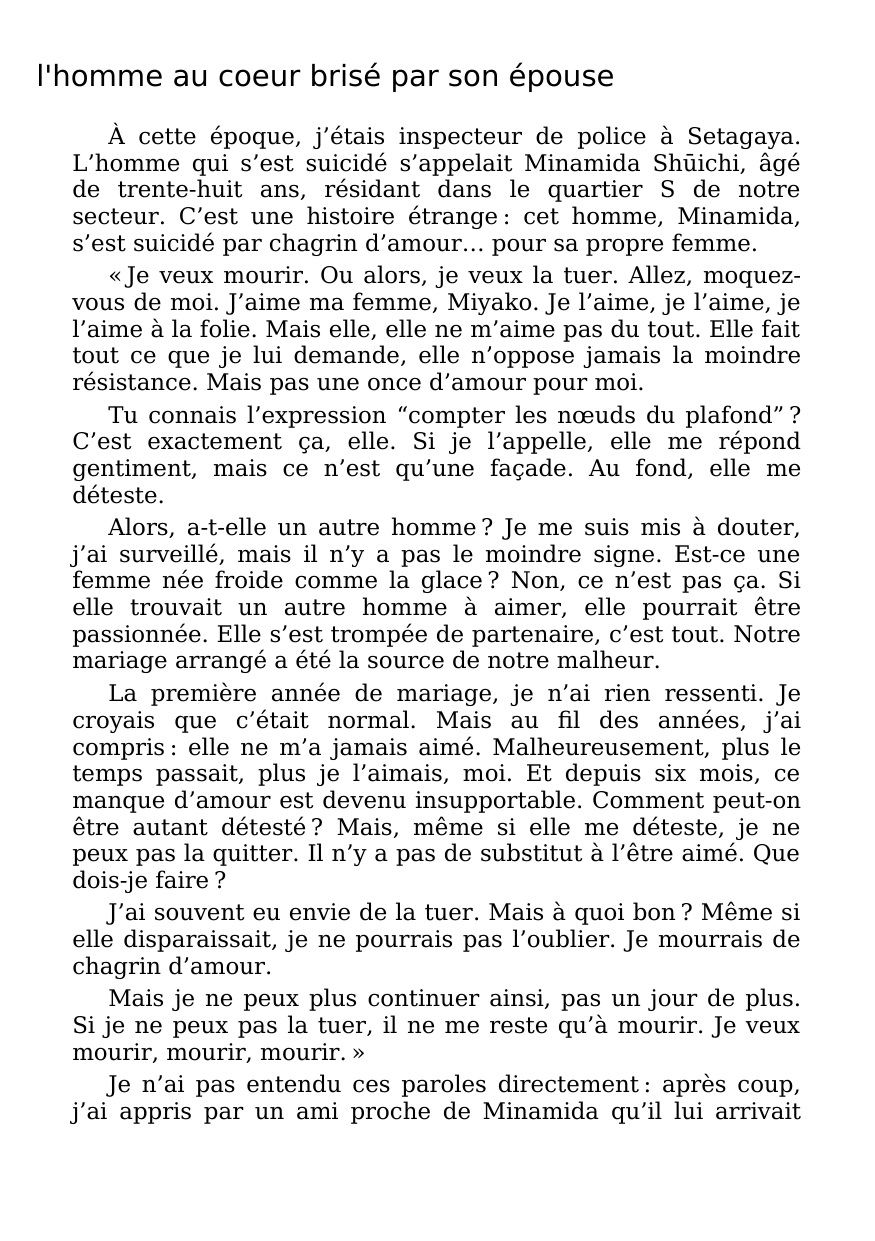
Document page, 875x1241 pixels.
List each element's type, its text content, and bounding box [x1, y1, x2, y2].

text « Je veux mourir. Ou alors, je veux la tuer. Allez, moquez-vous de moi. J’aime ma femme, Miyako. Je l’aime, je l’aime, je l’aime à la folie. Mais elle, elle ne m’aime pas du tout. Elle fait tout ce que je lui demande, elle n’oppose jamais la moindre résistance. Mais pas une once d’amour pour moi. [72, 262, 802, 396]
text Tu connais l’expression “compter les nœuds du plafond” ? C’est exactement ça, elle. Si je l’appelle, elle me répond gentiment, mais ce n’est qu’une façade. Au fond, elle me déteste. [72, 402, 802, 508]
text La première année de mariage, je n’ai rien ressenti. Je croyais que c’était normal. Mais au fil des années, j’ai compris : elle ne m’a jamais aimé. Malheureusement, plus le temps passait, plus je l’aimais, moi. Et depuis six mois, ce manque d’amour est devenu insupportable. Comment peut-on être autant détesté ? Mais, même si elle me déteste, je ne peux pas la quitter. Il n’y a pas de substitut à l’être aimé. Que dois-je faire ? [72, 680, 802, 894]
text À cette époque, j’étais inspecteur de police à Setagaya. L’homme qui s’est suicidé s’appelait Minamida Shūichi, âgé de trente-huit ans, résidant dans le quartier S de notre secteur. C’est une histoire étrange : cet homme, Minamida, s’est suicidé par chagrin d’amour… pour sa propre femme. [72, 123, 802, 257]
text Mais je ne peux plus continuer ainsi, pas un jour de plus. Si je ne peux pas la tuer, il ne me reste qu’à mourir. Je veux mourir, mourir, mourir. » [72, 986, 802, 1066]
subtitle l'homme au coeur brisé par son épouse [36, 60, 838, 94]
text Je n’ai pas entendu ces paroles directement : après coup, j’ai appris par un ami proche de Minamida qu’il lui arrivait [72, 1071, 802, 1125]
text J’ai souvent eu envie de la tuer. Mais à quoi bon ? Même si elle disparaissait, je ne pourrais pas l’oublier. Je mourrais de chagrin d’amour. [72, 899, 802, 979]
text Alors, a-t-elle un autre homme ? Je me suis mis à douter, j’ai surveillé, mais il n’y a pas le moindre signe. Est-ce une femme née froide comme la glace ? Non, ce n’est pas ça. Si elle trouvait un autre homme à aimer, elle pourrait être passionnée. Elle s’est trompée de partenaire, c’est tout. Notre mariage arrangé a été la source de notre malheur. [72, 514, 802, 674]
